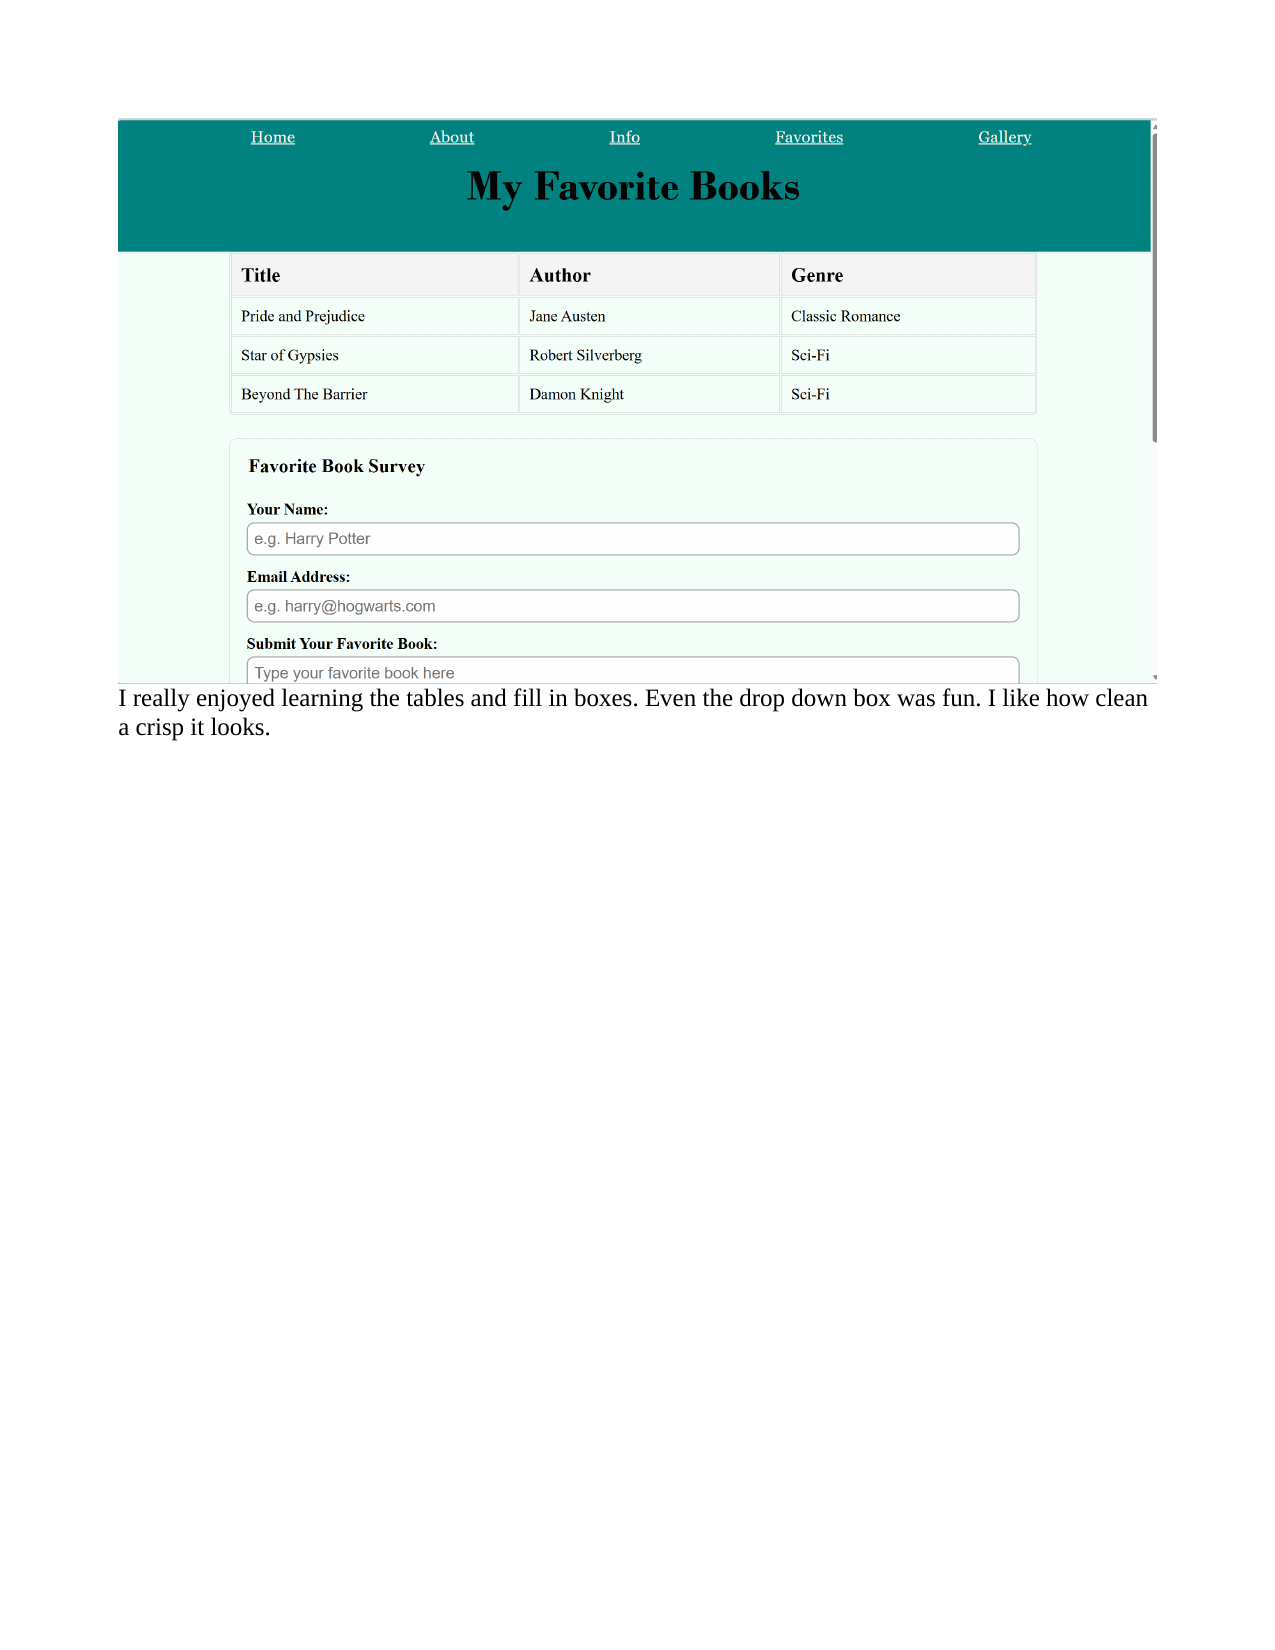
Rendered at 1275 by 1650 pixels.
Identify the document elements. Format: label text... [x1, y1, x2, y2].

text I really enjoyed learning the tables and fill in boxes. Even the drop down box was fun. I like how clean a crisp it looks. [118, 684, 1157, 741]
picture [118, 118, 1157, 684]
